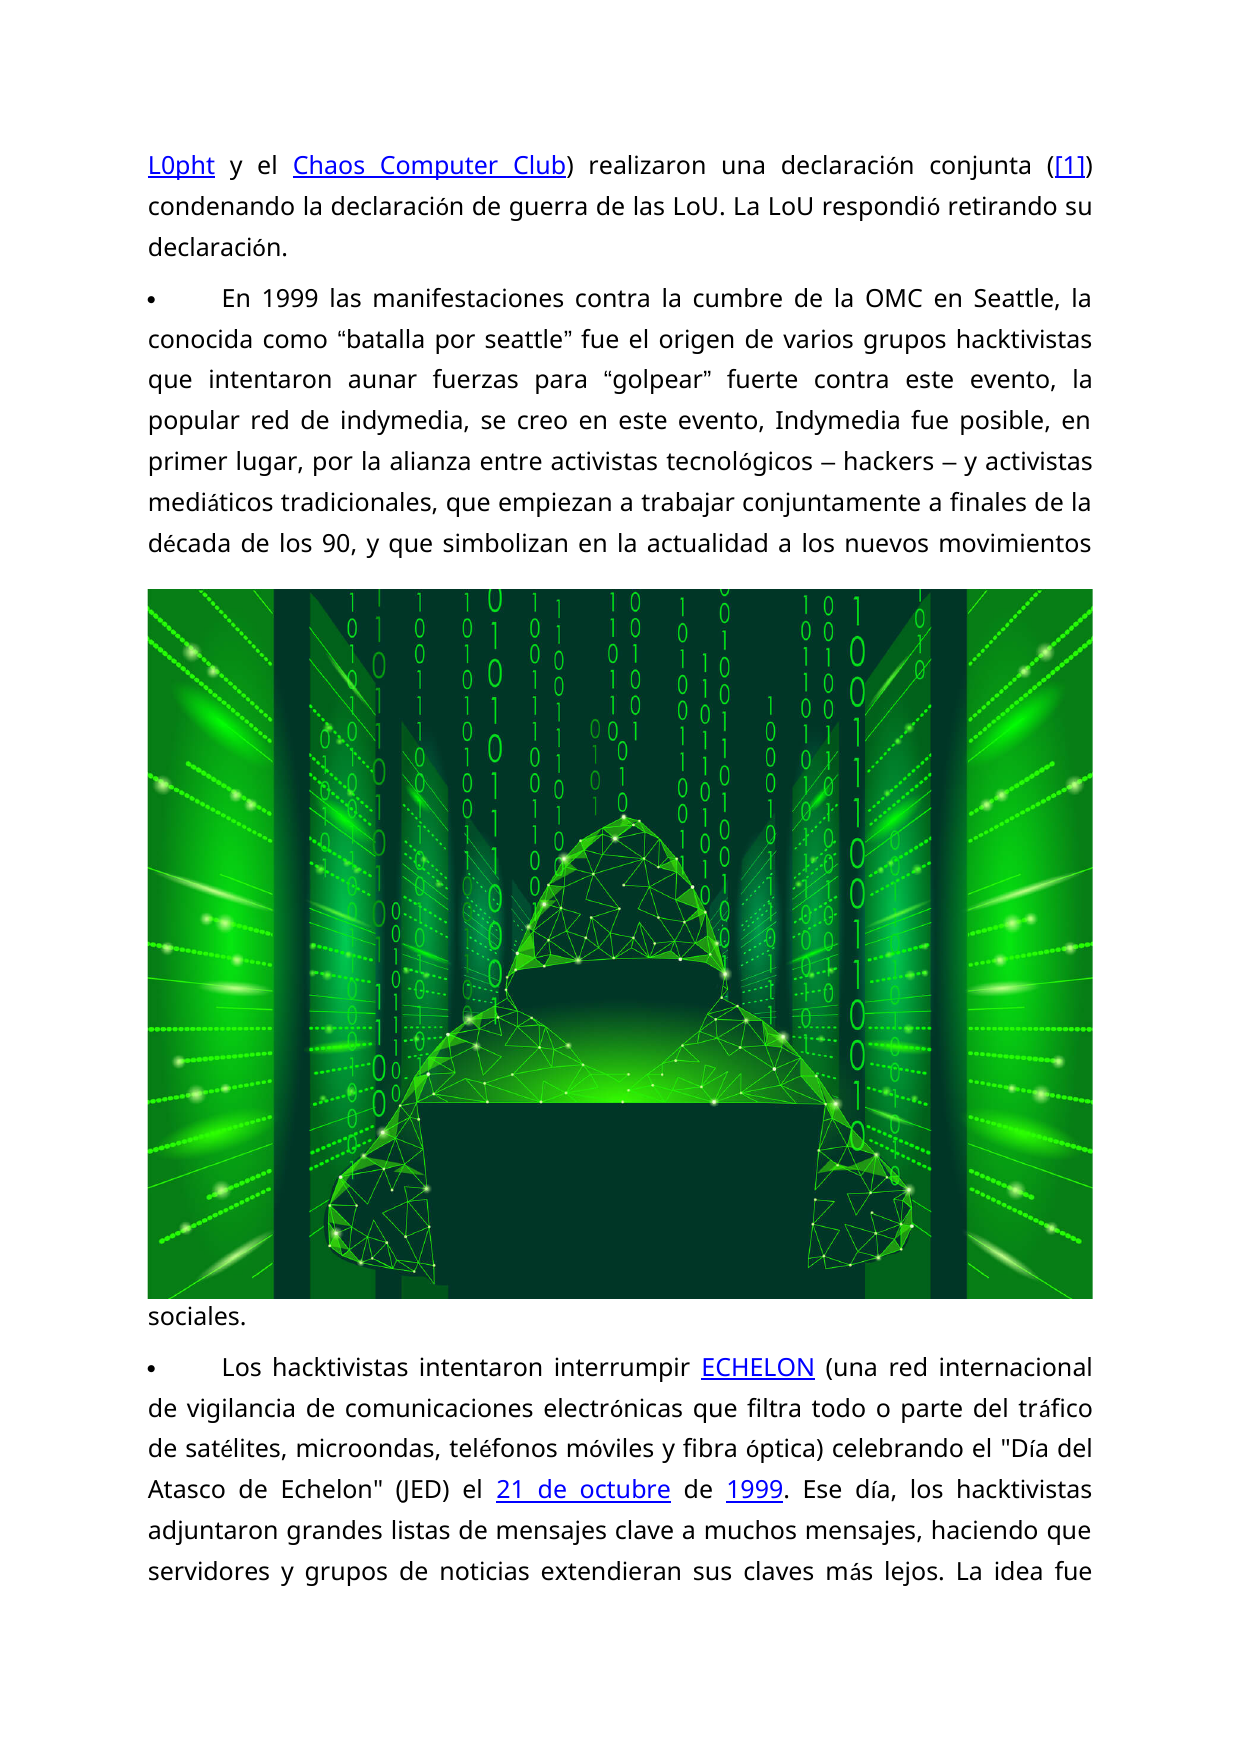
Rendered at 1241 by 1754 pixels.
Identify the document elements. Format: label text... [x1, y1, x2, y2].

list sociales. [148, 1299, 1093, 1332]
picture [147, 589, 1093, 1299]
list L0pht y el Chaos Computer Club) realizaron una declaración conjunta ([1]) condenando la declaración de guerra de las LoU. La LoU respondió retirando su declaración. [148, 148, 1093, 263]
list En 1999 las manifestaciones contra la cumbre de la OMC en Seattle, la conocida como “batalla por seattle” fue el origen de varios grupos hacktivistas que intentaron aunar fuerzas para “golpear” fuerte contra este evento, la popular red de indymedia, se creo en este evento, Indymedia fue posible, en primer lugar, por la alianza entre activistas tecnológicos – hackers – y activistas mediáticos tradicionales, que empiezan a trabajar conjuntamente a finales de la década de los 90, y que simbolizan en la actualidad a los nuevos movimientos [148, 281, 1093, 589]
list Los hacktivistas intentaron interrumpir ECHELON (una red internacional de vigilancia de comunicaciones electrónicas que filtra todo o parte del tráfico de satélites, microondas, teléfonos móviles y fibra óptica) celebrando el "Día del Atasco de Echelon" (JED) el 21 de octubre de 1999. Ese día, los hacktivistas adjuntaron grandes listas de mensajes clave a muchos mensajes, haciendo que servidores y grupos de noticias extendieran sus claves más lejos. La idea fue [148, 1349, 1093, 1588]
